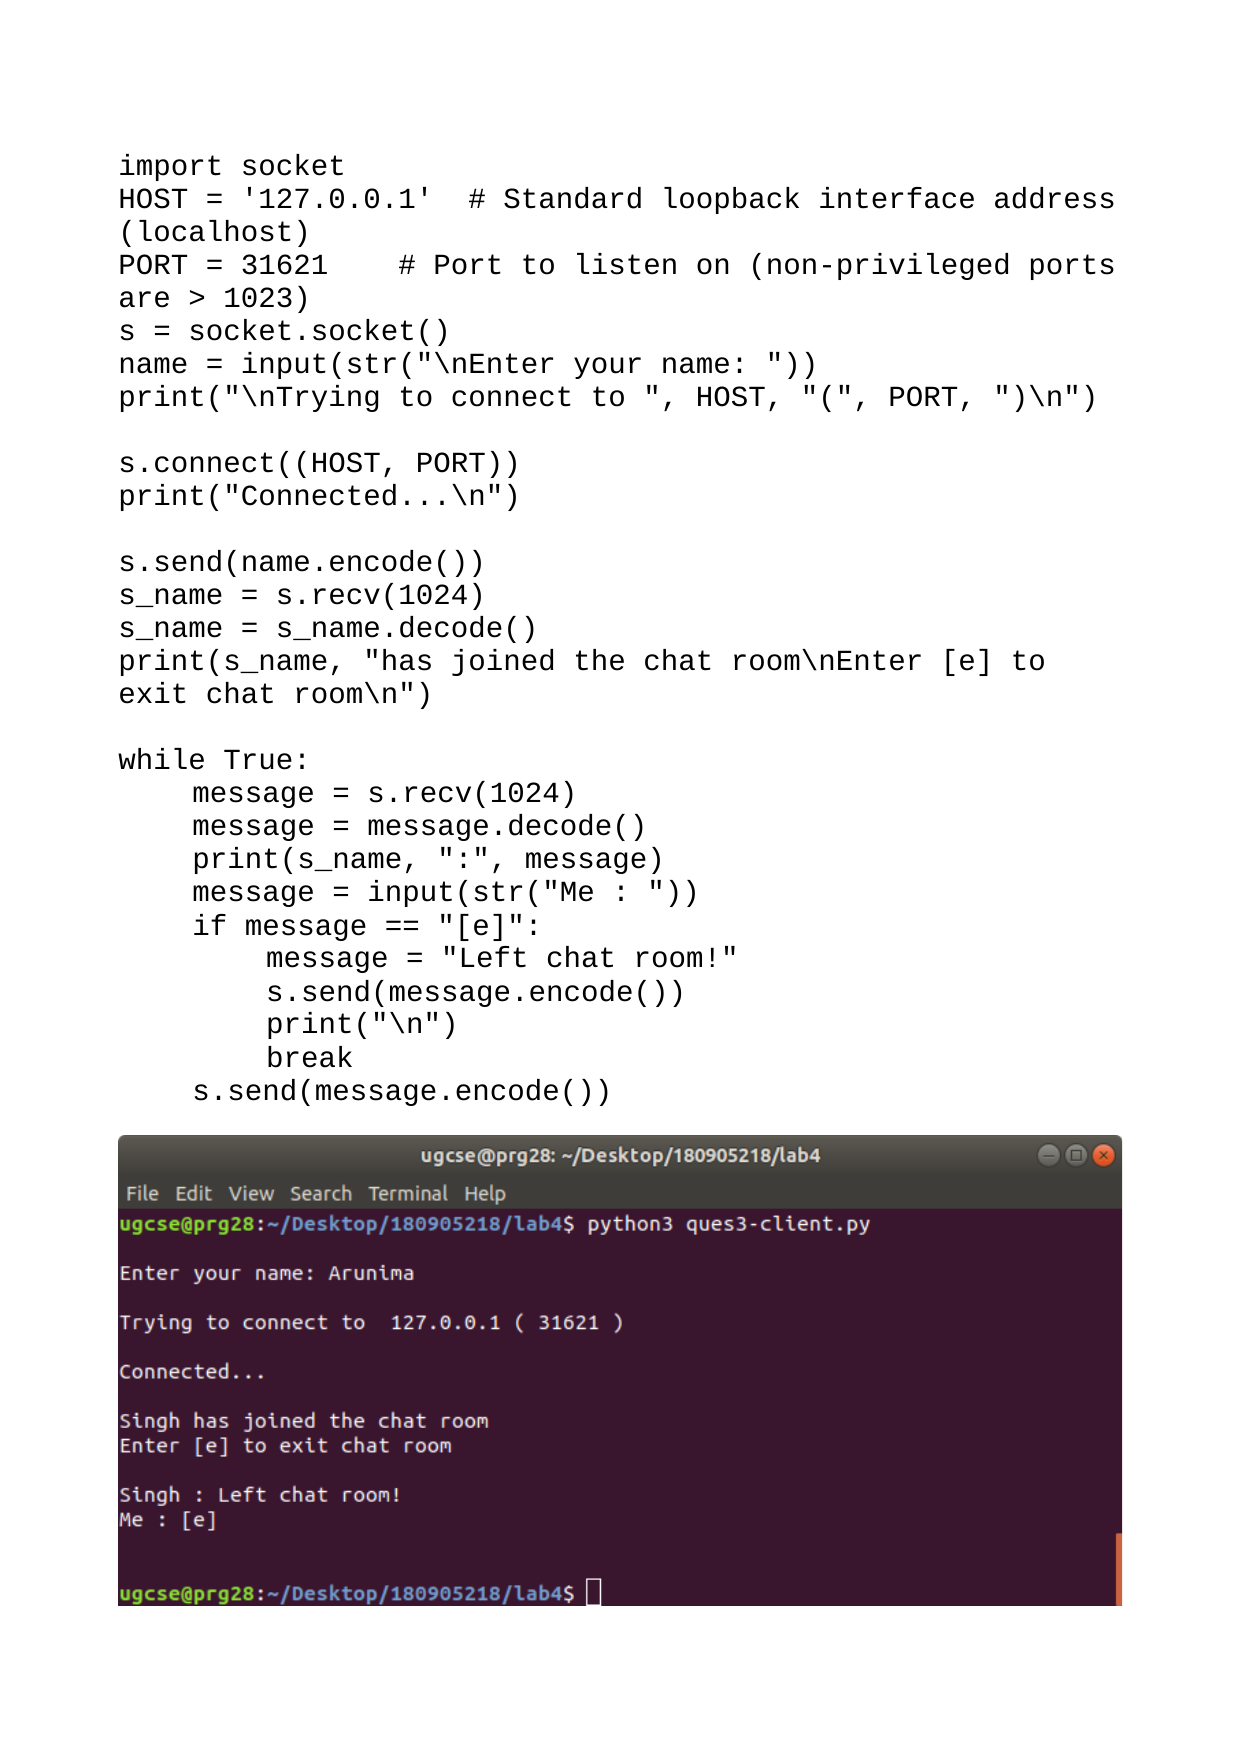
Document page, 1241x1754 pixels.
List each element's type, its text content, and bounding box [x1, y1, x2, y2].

text print(s_name, "has joined the chat room\nEnter [e] to exit chat room\n") [118, 646, 1122, 712]
text message = input(str("Me : ")) [118, 878, 1122, 911]
text if message == "[e]": [118, 911, 1122, 944]
text s.send(name.encode()) [118, 547, 1122, 580]
text message = s.recv(1024) [118, 778, 1122, 812]
text HOST = '127.0.0.1' # Standard loopback interface address (localhost) [118, 184, 1122, 250]
text s_name = s_name.decode() [118, 613, 1122, 646]
text print("Connected...\n") [118, 481, 1122, 514]
text print("\n") [118, 1010, 1122, 1043]
picture [118, 1135, 1123, 1606]
text while True: [118, 746, 1122, 778]
text s_name = s.recv(1024) [118, 580, 1122, 613]
text message = message.decode() [118, 812, 1122, 844]
text s = socket.socket() [118, 316, 1122, 349]
text s.send(message.encode()) [118, 977, 1122, 1010]
text PORT = 31621 # Port to listen on (non-privileged ports are > 1023) [118, 250, 1122, 316]
text name = input(str("\nEnter your name: ")) [118, 349, 1122, 382]
text print("\nTrying to connect to ", HOST, "(", PORT, ")\n") [118, 382, 1122, 415]
text import socket [118, 151, 1122, 184]
text s.send(message.encode()) [118, 1076, 1122, 1109]
text message = "Left chat room!" [118, 944, 1122, 977]
text break [118, 1043, 1122, 1076]
text s.connect((HOST, PORT)) [118, 448, 1122, 481]
text print(s_name, ":", message) [118, 844, 1122, 878]
